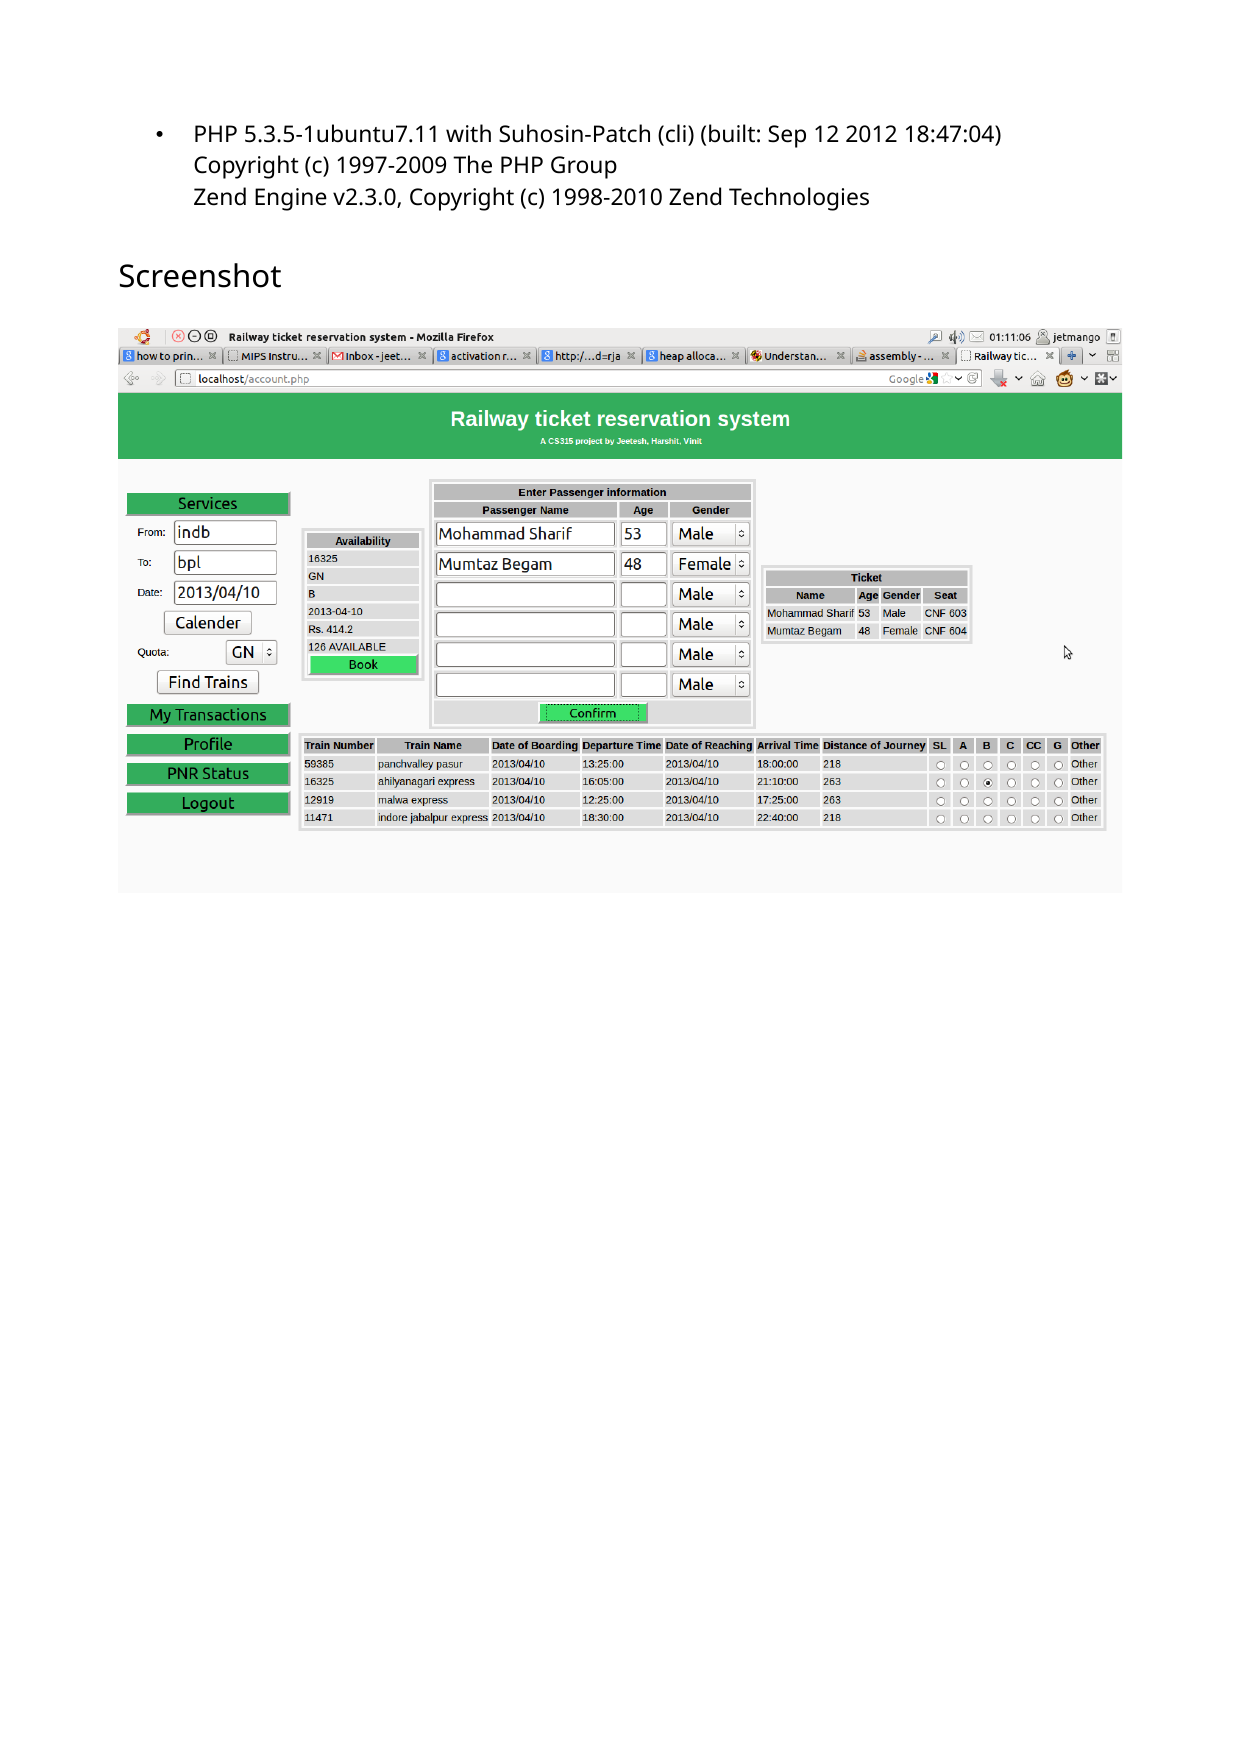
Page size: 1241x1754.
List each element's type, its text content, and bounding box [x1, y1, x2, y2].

list Copyright (c) 1997-2009 The PHP Group [156, 149, 1122, 181]
list PHP 5.3.5-1ubuntu7.11 with Suhosin-Patch (cli) (built: Sep 12 2012 18:47:04) [156, 118, 1122, 149]
text Screenshot [118, 254, 1122, 297]
list Zend Engine v2.3.0, Copyright (c) 1998-2010 Zend Technologies [156, 181, 1122, 212]
picture [118, 328, 1123, 893]
